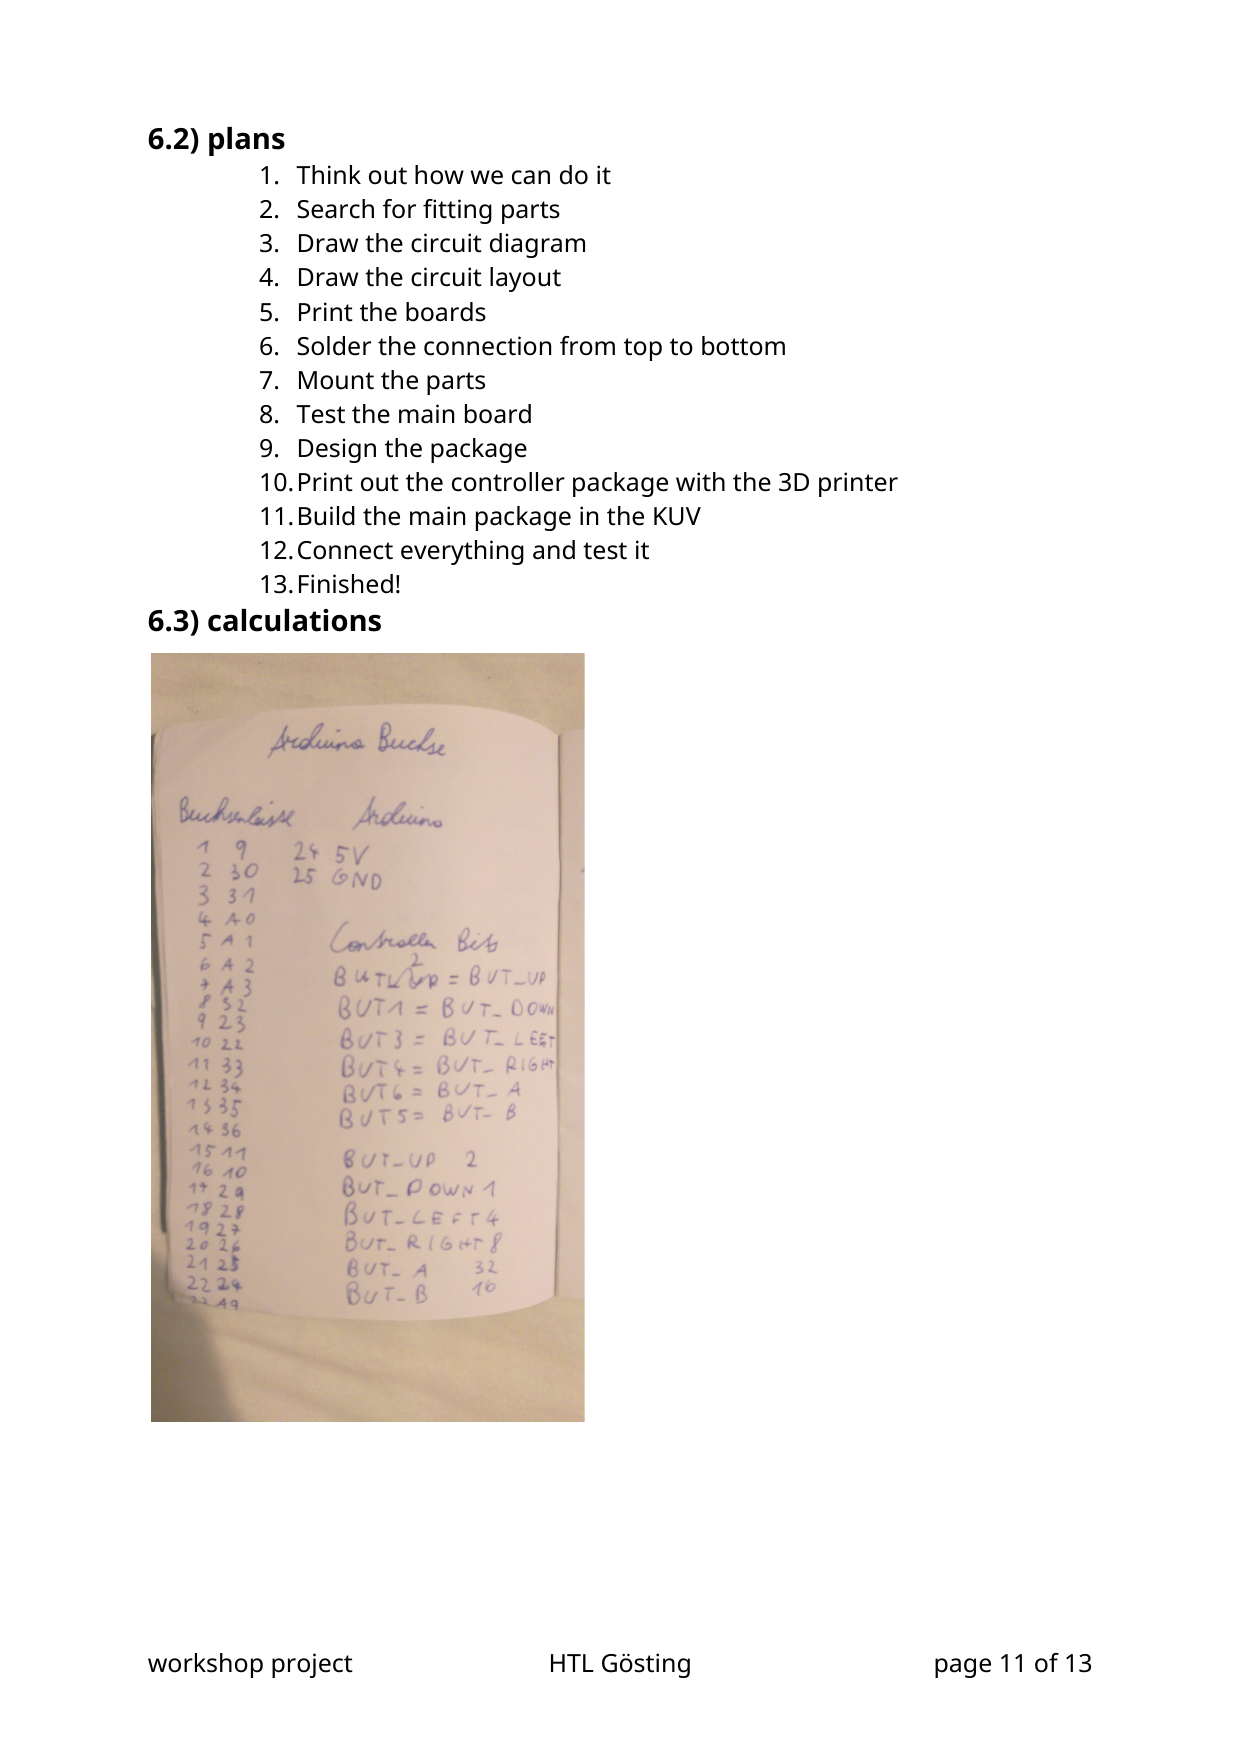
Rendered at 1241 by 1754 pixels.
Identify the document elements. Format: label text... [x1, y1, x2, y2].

list Test the main board [259, 396, 1167, 430]
table_header [151, 653, 585, 1422]
list Print the boards [259, 294, 1167, 328]
list Draw the circuit diagram [259, 226, 1167, 260]
list Search for fitting parts [259, 192, 1167, 226]
list Finished! [259, 567, 1167, 601]
subtitle 6.3) calculations [148, 601, 1240, 640]
list Mount the parts [259, 362, 1167, 396]
list Design the package [259, 430, 1167, 464]
list Solder the connection from top to bottom [259, 328, 1167, 362]
list Build the main package in the KUV [259, 498, 1167, 533]
list Connect everything and test it [259, 533, 1167, 567]
subtitle 6.2) plans [148, 118, 1240, 158]
list Print out the controller package with the 3D printer [259, 464, 1167, 498]
list Draw the circuit layout [259, 260, 1167, 294]
list Think out how we can do it [259, 158, 1167, 192]
